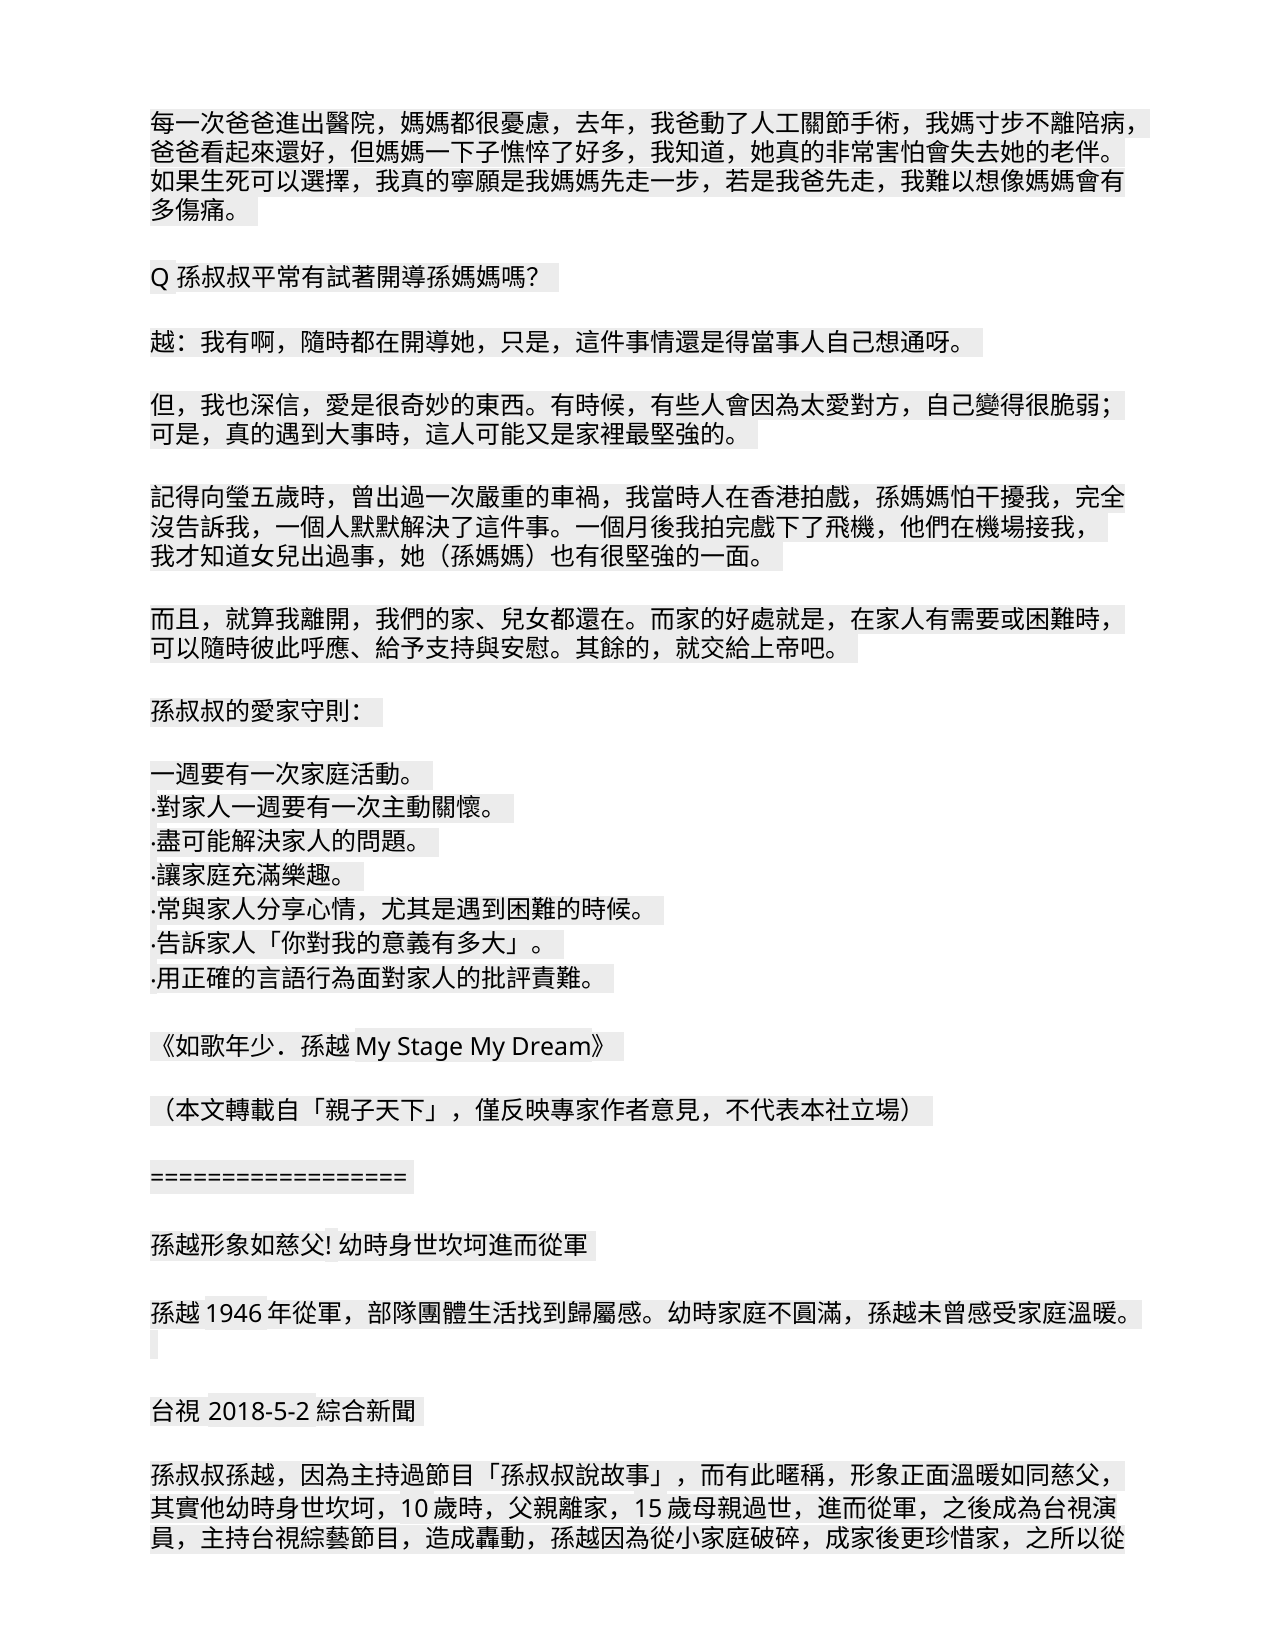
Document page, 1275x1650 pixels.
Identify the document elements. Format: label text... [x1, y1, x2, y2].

text 有件事常掛在心上，不是什麼重要的事，但總是不踏實，不過，使它圓滿的機會已經消失了。 人生有時候回頭看，你會覺得驚奇，原來你和某些人曾經有幸一同生活在這個星球上。直到有一天，天人永隔，你似乎才會發現，原來這樣一種交集並非常態，而是一種難得的賜福，稍縱即逝；在此一別，才是永恆，各自存在於陰陽兩個世界。 1989年的3月29日，我創辦了台灣第一個兒童福利團體。接著，4月4日兒童節，我在來自警方與情治單位無日無之的恐怖人身安全威脅與大軍壓境下發起台灣史上第一個針對兒童人權的遊行，訴求只有一個："開辦重症兒童免費醫療"。參與遊行者僅有50幾人，一大半是老弱婦孺，但全副武裝的軍警及鎮暴部隊卻足足有兩三百人，沿路高樓與天橋到處是情治人員錄影蒐證。 接著，我又和幾位同學在高雄街頭擺起攤位，拉起 "開辦重症兒童免費醫療" 的白布條，散發我寫的 "台灣的小孩不值錢:台灣兒童人權報告"。在那高壓統治年代，相當引人側目，並招來一連串慘烈的政治報復與懲罰；我沒料到我的人生與家庭會因此產生劇變，一連串痛苦悲劇自此展開。 有一天，在高雄大統百貨公司對面的街頭攤位上，遠遠有個人朝我們走來，在距離攤位仍有數公尺之遙時，隨即停下腳步，不願靠近攤位，大聲向我招手，要我過去。於是我就走了過去，問他有什麼事。算起來，那個人當年大約58歲，而我當時的年紀連他的一半都還不到。他看到我，立即劈頭就大喝一聲："這些全是你帶頭？你們這樣是在搞什麼？"接著便是一串數落，不外就是說我們不應該用這種方式讓政府難堪云云。 我知道他是誰，他是當年的大明星，剛好也就在那一年，1989年，他宣布說要退出影劇圈，全心投入公益事業。我看他火氣不小，沒搭腔，只回了一句話，原文忘了，大意是說 "管好你自己吧"，於是便掉頭離去。他在我背後氣得大罵，我聽到一句話說："我怎麼了？我怎麼了？我哪裏做錯了？" 於是我回頭遠遠看了他一眼，當下覺得自己是不是把話講太重了？ 這個人就是孫越。 孫越是老兵出身，隨國民黨來台，有點忠黨愛國。我知道他是好人，而我當年在政治態度上卻剛好站在他的對立面。都快30年了，當年街頭吵架那一幕，誰是誰非不重要了。重要的是，如果人生曾經教給我什麼，那就是讓我更加深信究竟是什麼樣的力量才能真正拯救這個世界；不是街頭狂飆，不是引刀成一快，更不是滿腦子權謀，機關算盡，而是那永恆不變的善良、無辜與真情。 孫越走了。雖不相識，但一個好人的離去，依然讓我有點夜不成眠。我最近常聽大陸一位年輕音樂家倪欏改編自巴哈的 WTC1 No. 2 in c minor BWV 847的曲子，如下。我想說卻說不上來的，就由音符來訴說吧： https://www.youtube.com/watch?v=MC44L5T0FVA 陳真 2018. 05. 03. ===================== 孫越、孫向瑩：有一個家，永遠等著我們 親子天下雜誌 文 李翠卿 2018-04-10 現年87歲的孫叔叔近日因病住院，引起各界關注，目前病情已控制，以下為三年多前接受親子天下採訪報導。 孫越今年八十四歲了。但不管他幾歲，大家還是習慣喊他「孫叔叔」，不是「孫伯伯」，也不是「孫爺爺」。 他永遠是那個詼諧逗趣的孫叔叔、那個諄諄叮嚀未歸少年「夜深了，趕快早點回家吧！」的慈祥孫叔叔。 這些年，孫越因為年事已高，因為重聽，戴上了助聽器，還「進廠大修」了許多次，切除了右上肺葉、裝了四支心臟支架、換了人工關節，但在心智與性情上，他仍是那個爽朗快活的孫叔叔。 「我爸一直都擁有很旺盛的好奇心，對新事物的接受度超高，比兒孫輩還會用那些新科技，」孫越最鍾愛的女兒孫向瑩笑說，父親十幾年前就申請了電子信箱，臉書問世以後，他不但有個人帳號，還開了粉絲頁，跟年輕人一樣，喜歡用line分享照片，還用平板電腦，一字一字寫了一本書，談他年輕時的故事。 孫越的成長過程極其顛沛。他出生隔年，就發生九一八事變，戰爭爆發，他整個童年，是在烽火中度過的。 而比烽火更無情的是：在他十一歲那年，父親在外頭有了女人，先是不愛回家，最後乾脆不告而別，遺棄了他們母子。 十五歲，才知媽媽不是親媽 而撫養孫越長大的媽媽，跟他並沒有血緣關係。他的生母生下他十天後就過世了，養大他的媽媽，是父親的續絃妻。後媽對他視若己出，即使被丈夫拋棄，她仍願意與這個孩子相依為命，對他的身世隻字未提。一直到孫越十五歲，後媽過世，他才輾轉知道，原來媽媽不是自己的親生母親。 十五歲，還是一個孩子，就失去雙親、流離失所，孫越跟著部隊四處漂泊，最後到了台灣，在這裡落地生根。 因為成長過程中的缺憾，孫越對家庭溫暖格外憧憬。結婚生子以後，他努力經營婚姻，陪伴兒女成長，小心翼翼守護著這得來不易的幸福。 和一般不善表達愛的老一輩不同，孫越從不吝於對妻兒親暱表達情意。孫越的書中常戲稱孫媽媽為「小護士」（孫越的妻子以前是野戰師的護士），問他是否在家裡就這麼叫孫媽媽，孫越哈哈大笑的說，當然不是，因為他在書裡這麼寫，還害老妻被一堆朋友調侃，「不過，一直到現在，她在我的心目中，的確還是當年那個甜甜的小護士。」 孫越用他滄桑而又溫暖的沙啞煙嗓，緩緩說出這句話，聽起來絲毫沒有肉麻感，只覺得率真動人。 孫越家裡，兒子像媽媽，是理性派；而女兒則像他，是感性派，這對感情好的父女倆，永遠有聊不完的話題。旁聽他們講家庭故事，時而好笑，時而甜蜜，偶爾也有一點感傷，這笑淚交織的家庭絮語，或許就是孫越年少時最渴望的，幸福的滋味。 Q 孫叔叔這麼有名，做他的小孩，是覺得很有面子，還是很有壓力？ 瑩：小時候，是壓力，知道的人看我，不會單純用「你是孫向瑩」這種角度，而是「你是孫越的女兒」，所以我小時候很低調，儘量不要讓同學知道我爸是孫越。 越：以前當演員的時候，我常演歹徒、漢奸之類的反派，可能是因為這種大壞蛋的形象，讓孩子們小時候覺得尷尬吧。以前開車帶兒子去學校繳註冊費，雖然外頭下雨，但他遠遠就叫我停下來，寧願冒雨跑過去；還有一次，帶他們兄妹去吃早點，有人認出我，過來逗我孩子：「孫越是你爸爸呀？」九歲的向竹不吭聲，悶頭喝豆漿，向瑩則立刻說：「他是我叔叔！」 瑩：國小時，有同學跟我吵架，指著我罵：「你是壞人的女兒！」當時真的覺得挺受傷的。不過，我心裡真的是沒有怨過爸爸的，我知道演壞人只是他的工作，他又不是真的壞人。只是做小孩子的時候，情感比較脆弱，不希望他的工作影響到我的生活。不過長大以後，我很高興我是孫越的女兒，慶幸自己有這樣一位父親。 Q 孫叔叔在家裡，是一位什麼樣的父親？ 越：我是單親家庭長大的，也許是因為自己小時候的遺憾，我對美好的家庭特別憧憬。打從我決定結婚那一天起，我便打定主意，將來絕不離婚！我希望我自己的孩子們，一定要有爸爸媽媽陪伴成長。 家給我很多的安慰，只要知道家裡有人在等你，那種溫暖，就足以抵消所有的工作勞碌。 以前我們拍武俠片，我雖不是武打演員，可是還是要有動作演出，很辛苦，趕戲的時候，經常是沒日沒夜。記得有一年，除夕當天還在拍戲，晚上回到家，已經十點多，年夜飯早已經涼了，但是一見到妻兒，就覺得高興，就算吃冷飯菜也還是覺得滋味很好。 以前當演員的時候，拍片很忙，但不管怎麼樣，我都會抓出時間跟我的小孩相處，我相信，爸爸對他們的那種「親」，孩子們是感覺得到的。 我童年時，剛好碰到戰爭，說起來並不快樂，但是，有了兒子以後，我跟著兒子享受了一次童年，後來有了女兒，我又再過了一次童年。他們長大後，生了小孩，我從孫兒身上又體會到這些快樂，藉著他們，我得以重新體驗到很多次人生中錯過的重要事物 。 瑩：記得小時候，爸爸真的是很忙，經常日夜顛倒，可是只要他閒下來，他就會開著他的小車，載著我和哥哥，上山下海去玩，在車上，我們嘰嘰呱呱天南地北的聊，那些回憶，都是我童年時最寶貴的東西。 我們家是「嚴母慈父」型的家庭。媽媽比較理性，她是我們生活起居的照顧者跟規範者，很有威嚴；而爸爸則比較感性，感覺比較像是「朋友」，遇到什麼難以啟齒的困難，我們可能不敢跟媽媽講，只敢找爸爸商量。 我高中時，有一陣子念得很痛苦，挫折得想休學，但是這種想法不能跟媽媽講，她可能一急就跳起來，我就不敢講下去了。要講，只能跟爸爸講，爸爸都會先安靜聽我講我的苦衷，之後再陪我禱告，跟我一起想辦法。 那次想休學，也是爸爸想了個折衷的辦法，找了個學姊來指點我，說如果還是不行，到時候再休學也不遲。最後，我過了這一關，沒有休學、順利完成了學業，成績也還不錯。 我爸有一種能讓人安心吐露心事的特殊魅力。我已經過世的公公，是那種很嚴肅的家長，我先生跟我公公講話，要畢恭畢敬的說：「爸，我有件事要跟你報告一下。」這樣的男性，應該是不擅長表達自己感受的，可是，他跟我爸爸在一起的時候，竟然可以分享一些內心深處的感覺，這真的很奇妙。 Q 你們家好像有一個愛家守則？能談談你當初訂定這個守則的出發點嗎？ 越：那個「守則」也不是硬規矩，只是我自己對於家庭的一種期許，這些守則總歸起來就是：你光心裡「覺得」愛家是不行的，一定要有行動才可以。 行動有很多種方式，尤其現在很方便，人人有手機，隨時都可以用手機表達對家人的關懷。可是有一點要注意的是，人與人之間，一定還是要有面對面的關懷，才能夠感受到那個「親」哪。 就好比一個遊子，偶爾想起來了，給爸媽發個簡訊，固然是好，但明明很多時候有空閒，卻懶得回家看父母，那些簡訊，就只是敷衍了。其實，很多行動也不花太多時間，就算只是吃頓飯，就能營造出那種親密感。 瑩：「愛家守則」裡的第一條：「一週一定要有一次家庭活動」，我們家真的很重視。以前小時候可能是出遊，我們各自成家後，則通常是家族聚餐。我哥結婚後，他們每週三都會回家吃晚餐，我還沒出嫁時，每週都很期待哥哥回家的這一天 。 後來我結婚了，我也比照辦理，選一天回去陪爸媽吃飯。有時候，則跟哥哥家約同一天，來個「大集合」。我不僅對我娘家如此，我覺得我婆家也應該享受到這種天倫美好，每週，我也另撥一天給公婆。 現在我的小孩都二十歲了，他們從小就知道，除非有很重要的約會，才可以「請假」，否則每週都有一餐是要跟爺爺奶奶吃，還有一天則是要跟公公婆婆（外公外婆）吃。如果將來我的孩子成家，倘若他們住得不遠，我也會希望延續這個傳統 。 記得有一次去美容院洗頭，老闆娘隨口跟我聊：「你待會兒要去哪裡？」我說：「等一下要跟我婆婆出去吃飯。」隔壁有個跟我婆婆年紀差不多的阿姨，聽了露出很羨慕的表情：「好好哦，我也好希望我兒子媳婦來找我吃飯⋯⋯」 那個阿姨的眼神，讓我有點心疼，其實很多老人家都很希望兒女回來團聚，只是一方面不好意思提出請求，二方面怕小孩忙，麻煩孩子。但說真的，現在吃飯也不麻煩，全家人偶爾上上小館子也很有情調啊 。 越：我看重吃飯，是因為吃飯是一種聯絡感情的方式。向瑩公公走了以後，每年除夕，我們乾脆把她婆婆也請來家裡，一大家子十幾口人，一桌子圍爐吃年夜飯，熱鬧溫馨，那個「家」的感覺就出來了。 Q 很多老一輩的人不善於表達感情，孫叔叔好像完全沒這困擾？ 瑩：我爸爸很細心，他一直都很會表達情感。我家有一個年曆，爸爸會把全家人的生日統統寫在上面，我們結婚以後，他就把我們另一半的生日也寫上去，各自有了孩子以後，又再加添上去，我們生日時，他定會捎上問候。不只生日，我當媽媽以後，母親節時，還收過爸爸送的禮物，祝我母親節快樂。 他也是很會對妻子示愛的男人。如果出國工作，都會幫我媽媽帶小禮物回來，平常在家裡，也常寫小紙條給媽媽，我媽媽有時候也會寫給他，說真的我也很好奇上面寫些什麼，我猜應該是噓寒問暖吧？「天氣冷了，要多穿件衣服啊。」之類的？ 越：哼，那多沒意思呀，我們的留言可要俏皮多了......（孫叔叔此時展示了手機上的一張照片，是孫媽媽留給他的小紙條，上頭寫著：「越：你要好好照顧自己，因為你知道我少不了你。」甜蜜得讓在場眾人驚呼）。 瑩：他們現在雖是老夫老妻，還經常兩人一起出去約會，有時我一整天都找不到他們，後來才聽爸爸說：「我們今天有點無聊，兩人一起搭公車去溜達了。」 夫妻倆感情好得很。 Q 這些年來，你們家也經歷過好幾次可能失去彼此的難關（編按：除了孫越動了幾次大手術，孫向瑩生第二胎時，還曾因血崩失血三千西西，險些喪命 ），你們當時是怎麼熬過來的？ 越：因為我信耶穌，我這輩子，無論受傷、生病、遭遇困難，我都可以坦然接受那是上帝的旨意，不害怕，也不怨恨。 可是，當自己女兒血崩時，我卻完全恐懼、無助了，我知道生命是在上帝手中的，我不住禱告：「主啊，求祢還我從前的向瑩！」可是我真的不知道，上帝會不會應允我，雖然我知道，就算向瑩沒熬過來，她的歸處也是確定的，我們有一天會再重逢（指上天堂），但知道是一回事，情緒又是另一回事，那個夜，真的是很漫長。 後來向瑩脫離險境，從開刀房推到加護病房時，我心裡很有感觸，我們真的不知道，明天會發生什麼事，我想到一些事情，我們唯一能做的，就是每一天珍惜當下的關係。若上帝哪天真的帶走誰，我們會難過，但至少不會太遺憾。 瑩：爸爸對於生病，真的很淡定。他每次住院，雖然身體可能很不舒服，但我爸無論何時看起來都是很喜樂的樣子，有人來探訪他，若不是基督徒，他還趁機抓著人家一起禱告。 我記得他告訴我他有肺腺癌的那天，我正要去接小孩，爸爸打電話來，語氣很平靜：「向瑩，我去醫院檢查，疑似我肺部有一點問題，我接下來可能要開刀。我不擔心，我知道上帝掌管我前面的路，我只是要通知你一聲。 」 我聽到爸爸這樣講，眼淚當場就掉下來，我掉淚，主要倒不是擔心我爸爸，而是為擔心我媽媽。爸爸的信仰很堅定，加上長年推動安寧照護，我知道他可以從容應對這一切，可是，我媽媽這一生都這麼倚賴我爸爸，她該怎麼辦？ 每一次爸爸進出醫院，媽媽都很憂慮，去年，我爸動了人工關節手術，我媽寸步不離陪病，爸爸看起來還好，但媽媽一下子憔悴了好多，我知道，她真的非常害怕會失去她的老伴。如果生死可以選擇，我真的寧願是我媽媽先走一步，若是我爸先走，我難以想像媽媽會有多傷痛。 Q 孫叔叔平常有試著開導孫媽媽嗎？ 越：我有啊，隨時都在開導她，只是，這件事情還是得當事人自己想通呀。 但，我也深信，愛是很奇妙的東西。有時候，有些人會因為太愛對方，自己變得很脆弱；可是，真的遇到大事時，這人可能又是家裡最堅強的。 記得向瑩五歲時，曾出過一次嚴重的車禍，我當時人在香港拍戲，孫媽媽怕干擾我，完全沒告訴我，一個人默默解決了這件事。一個月後我拍完戲下了飛機，他們在機場接我， 我才知道女兒出過事，她（孫媽媽）也有很堅強的一面。 而且，就算我離開，我們的家、兒女都還在。而家的好處就是，在家人有需要或困難時，可以隨時彼此呼應、給予支持與安慰。其餘的，就交給上帝吧。 孫叔叔的愛家守則： 一週要有一次家庭活動。 ‧對家人一週要有一次主動關懷。 ‧盡可能解決家人的問題。 ‧讓家庭充滿樂趣。 ‧常與家人分享心情，尤其是遇到困難的時候。 ‧告訴家人「你對我的意義有多大」。 ‧用正確的言語行為面對家人的批評責難。 《如歌年少．孫越My Stage My Dream》 （本文轉載自「親子天下」，僅反映專家作者意見，不代表本社立場） ================== 孫越形象如慈父! 幼時身世坎坷進而從軍 孫越1946年從軍，部隊團體生活找到歸屬感。幼時家庭不圓滿，孫越未曾感受家庭溫暖。 台視 2018-5-2 綜合新聞 孫叔叔孫越，因為主持過節目「孫叔叔說故事」，而有此暱稱，形象正面溫暖如同慈父，其實他幼時身世坎坷，10歲時，父親離家，15歲母親過世，進而從軍，之後成為台視演員，主持台視綜藝節目，造成轟動，孫越因為從小家庭破碎，成家後更珍惜家，之所以從軍過，也跟成長背景有關。 用藝人的身分，孫越向台下的老兵致敬，其實孫越也曾是一名老兵，在出道前，他當兵的經歷豐富，祖籍在中國大陸浙江省餘姚縣，東北瀋陽出生，孫越1946年從軍，在軍中的團體生活，讓他找到期盼已久的歸屬感，和同袍並肩作戰，數饅頭過生活，孫越不覺得苦，反而樂在其中，因為他從小家庭破碎，身世坎坷，不曾感受過家的溫暖就因為幼時家庭的不圓滿，讓他決定從軍也因此填補了內心的孤單。 ===================== 鼻酸童年曝光…孫越自揭往事 曾「不怕死」抗大陸砲彈 2018/05/02 三立新聞 娛樂中心／綜合報導 在1989年拍完電影《兩個油漆匠》後，孫越就宣布退出演藝圈，只從事公益性的演出並積極在各個公益活動，並以自己的經歷來奉勸大家戒菸。雖然孫越成功戒掉菸癮，但仍不幸於2007年遭確診罹患肺腺癌，接受手術治療的他不畏生死，把握當下地活著，不料近來卻因慢性阻塞性肺疾病頻繁進出醫院，最後於昨（1）日晚間在台大病逝，噩耗傳出讓許多人相當難過，其中好友張小燕更大呼一個字「痛」。 孫越離開，許多熟知他作品的粉絲也相當不捨，紛紛在臉書上發文懷念，但除了影視作品外，其實孫越背後還有鮮少人知道的軍旅故事。向來積極投入公益的孫越，3、4年前曾接受過專訪，他透露其實自己會那麼喜歡團體生活全是因為「孤單」！原來向來給人溫暖形象的孫越其實相當渴望「家」，但這個故鄉老家隨著年紀越來越大，早已變得模糊。 據悉，孫越10歲時父親就離家，而到了他15歲時母親就過世，獨子的他自小無父無母，原本已破碎的家瞬間完全沒了，讓他覺得更孤單、寂寞，所以很喜歡交朋友和團體生活，也因此讓他決定加入青年軍，跟著軍中弟兄一起生活、受訓和作戰等，最後更一起跟著軍隊來到台灣。回憶過往，當年孫越在受訪時幾度哽咽，他說自己一生最深刻的事就是在軍中劇團的歲月，對他來說故鄉老家早已模糊，所以心中的家大概就是「陪我成長的軍隊」。 ▲對孫越來說，心中的家是陪他成長的軍隊。（圖／翻攝自臺灣故事島YouTube） 會如此喜歡演戲，孫越生前曾說，其實原本是5歲大時被逼著學京劇，沒想到因此種下興趣基礎，後來加入軍隊也參與了軍中劇隊，讓他從此愛上演戲。但演過那麼多戲，孫越曾說，最深刻的莫過於就是「砲彈射來都要繼續演」，在當年金門八二三砲戰時，雖然狀況危急，但他們仍不忘演戲，曾經砲彈都打到附近了，自己剛好在演戲，不過也是趴下等待安全後站起來繼續演，孫那時提及此事時滿臉得意，更笑說自己也很佩服那年紀的自己，真的很勇敢也很敬業。 ========================= 曾承諾讓太太先死…孫越失約先走一步 三立新聞網 setn.com 2018年5月2日 娛樂中心／綜合報導 孫越與尤晶瑩在大鵬話劇隊認識，相戀6年後，在39歲那年步入婚姻，並陸續生下一雙兒女，雖然2人的個性迥異，一個溫和、一個急躁，但感情仍然深厚，彼此相知相惜。 ▲孫越與尤晶瑩攜手走過近60年。（圖／翻攝自臉書） 孫越曾經歷心臟、肺腺癌的手術，對於死亡早就看淡，他2009年受訪時，透露平時和老婆就會談到生死議題，尤晶瑩認為孫越比較堅強，希望自己能夠先走，「我先走，你可以全心做你的公益，我不攪和你」，孫越反問：「如果是我先死呢？」沒想到尤晶瑩情緒激動落淚，直說：「我會每天哭，每天不吃飯，每天不出門，每天在家裡哭。」他連忙安慰老婆，並答應「還是妳先走吧」，儘管許下了承諾，最終孫越仍然不敵病魔先走了一步，令人不勝唏噓。 ==================== 孫越訪談： https://www.youtube.com/watch?v=cxcAgRCEzZ8 [150, 75, 1125, 1554]
